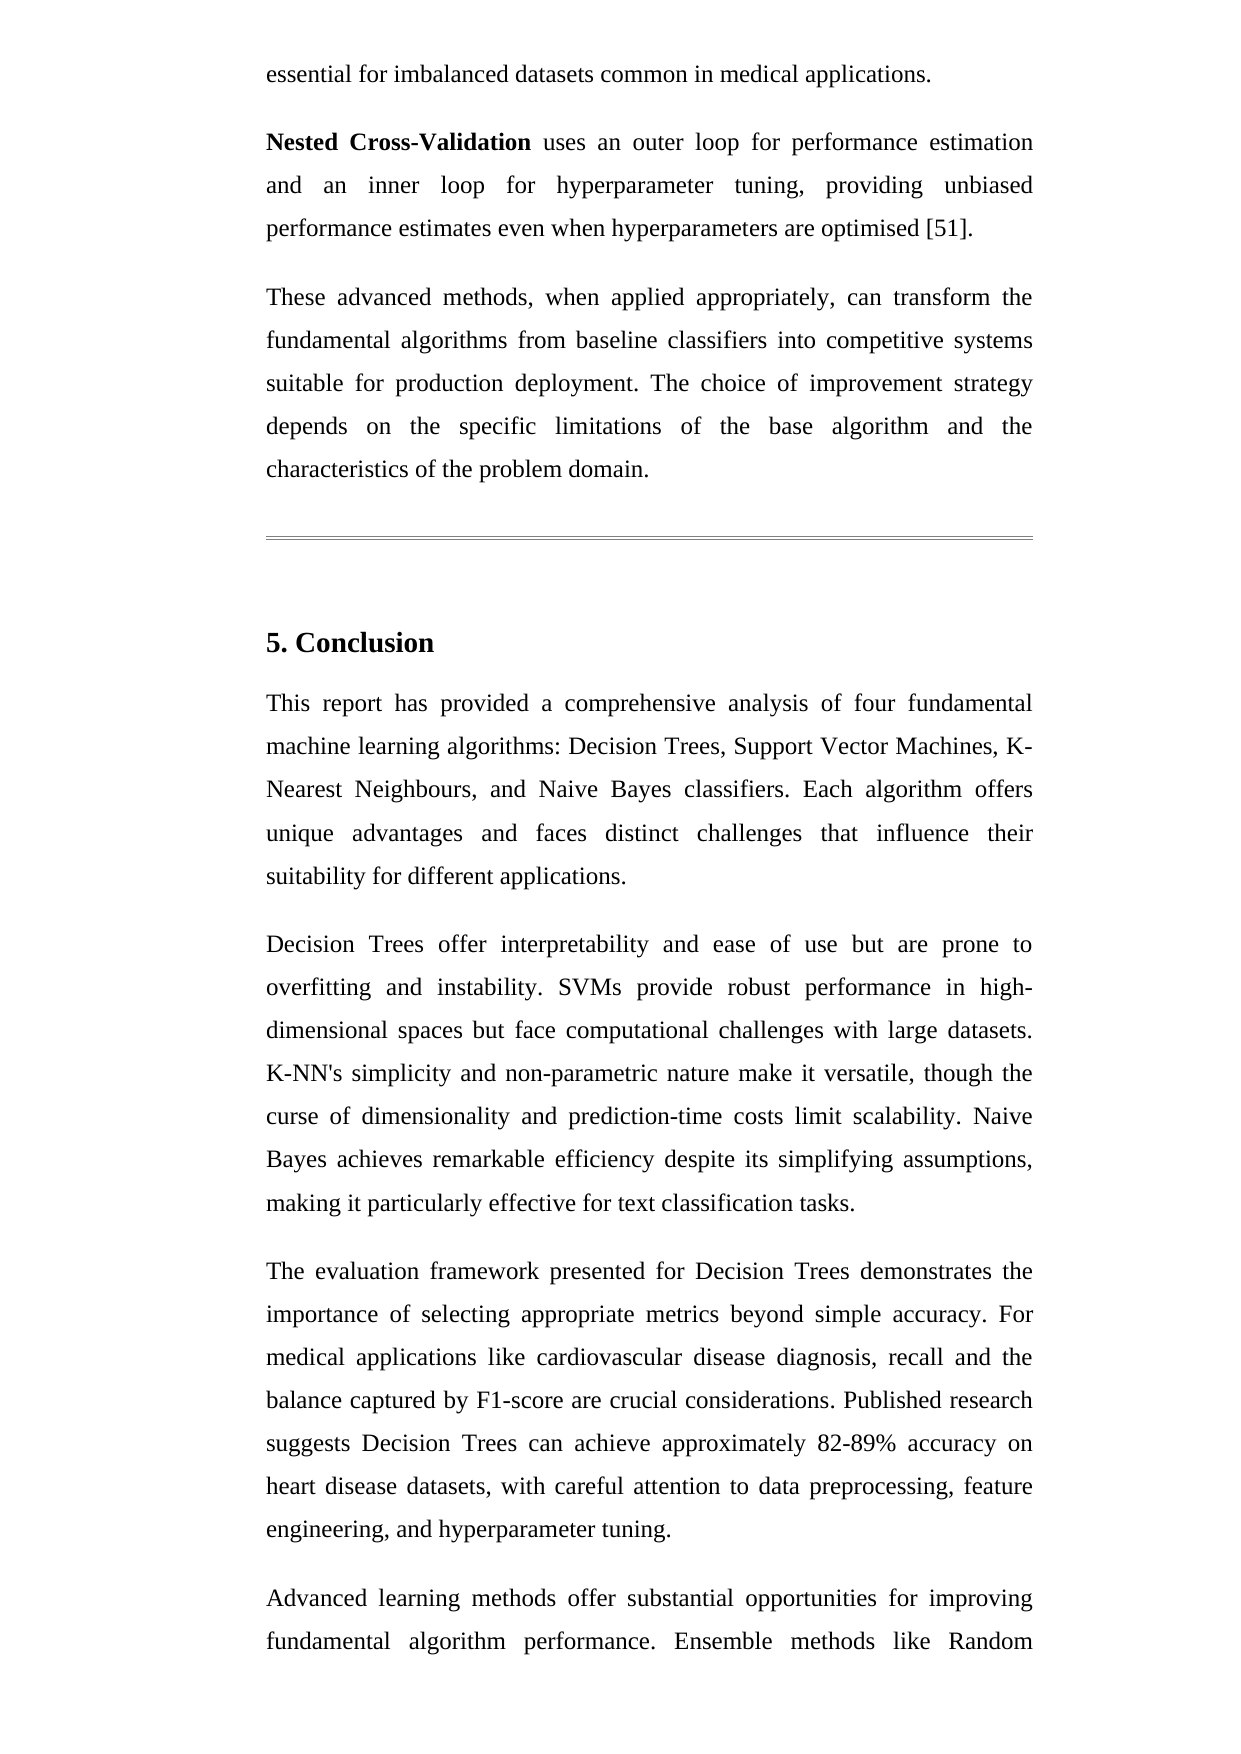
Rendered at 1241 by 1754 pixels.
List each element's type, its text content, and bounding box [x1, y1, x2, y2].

text essential for imbalanced datasets common in medical applications. [266, 59, 1033, 88]
text This report has provided a comprehensive analysis of four fundamental machine learning algorithms: Decision Trees, Support Vector Machines, K-Nearest Neighbours, and Naive Bayes classifiers. Each algorithm offers unique advantages and faces distinct challenges that influence their suitability for different applications. [266, 688, 1033, 889]
text These advanced methods, when applied appropriately, can transform the fundamental algorithms from baseline classifiers into competitive systems suitable for production deployment. The choice of improvement strategy depends on the specific limitations of the base algorithm and the characteristics of the problem domain. [266, 282, 1033, 483]
text Nested Cross-Validation uses an outer loop for performance estimation and an inner loop for hyperparameter tuning, providing unbiased performance estimates even when hyperparameters are optimised [51]. [266, 127, 1033, 242]
text Decision Trees offer interpretability and ease of use but are prone to overfitting and instability. SVMs provide robust performance in high-dimensional spaces but face computational challenges with large datasets. K-NN's simplicity and non-parametric nature make it versatile, though the curse of dimensionality and prediction-time costs limit scalability. Naive Bayes achieves remarkable efficiency despite its simplifying assumptions, making it particularly effective for text classification tasks. [266, 929, 1033, 1216]
subtitle 5. Conclusion [266, 626, 1033, 659]
text The evaluation framework presented for Decision Trees demonstrates the importance of selecting appropriate metrics beyond simple accuracy. For medical applications like cardiovascular disease diagnosis, recall and the balance captured by F1-score are crucial considerations. Published research suggests Decision Trees can achieve approximately 82-89% accuracy on heart disease datasets, with careful attention to data preprocessing, feature engineering, and hyperparameter tuning. [266, 1256, 1033, 1543]
text Advanced learning methods offer substantial opportunities for improving fundamental algorithm performance. Ensemble methods like Random [266, 1583, 1033, 1654]
